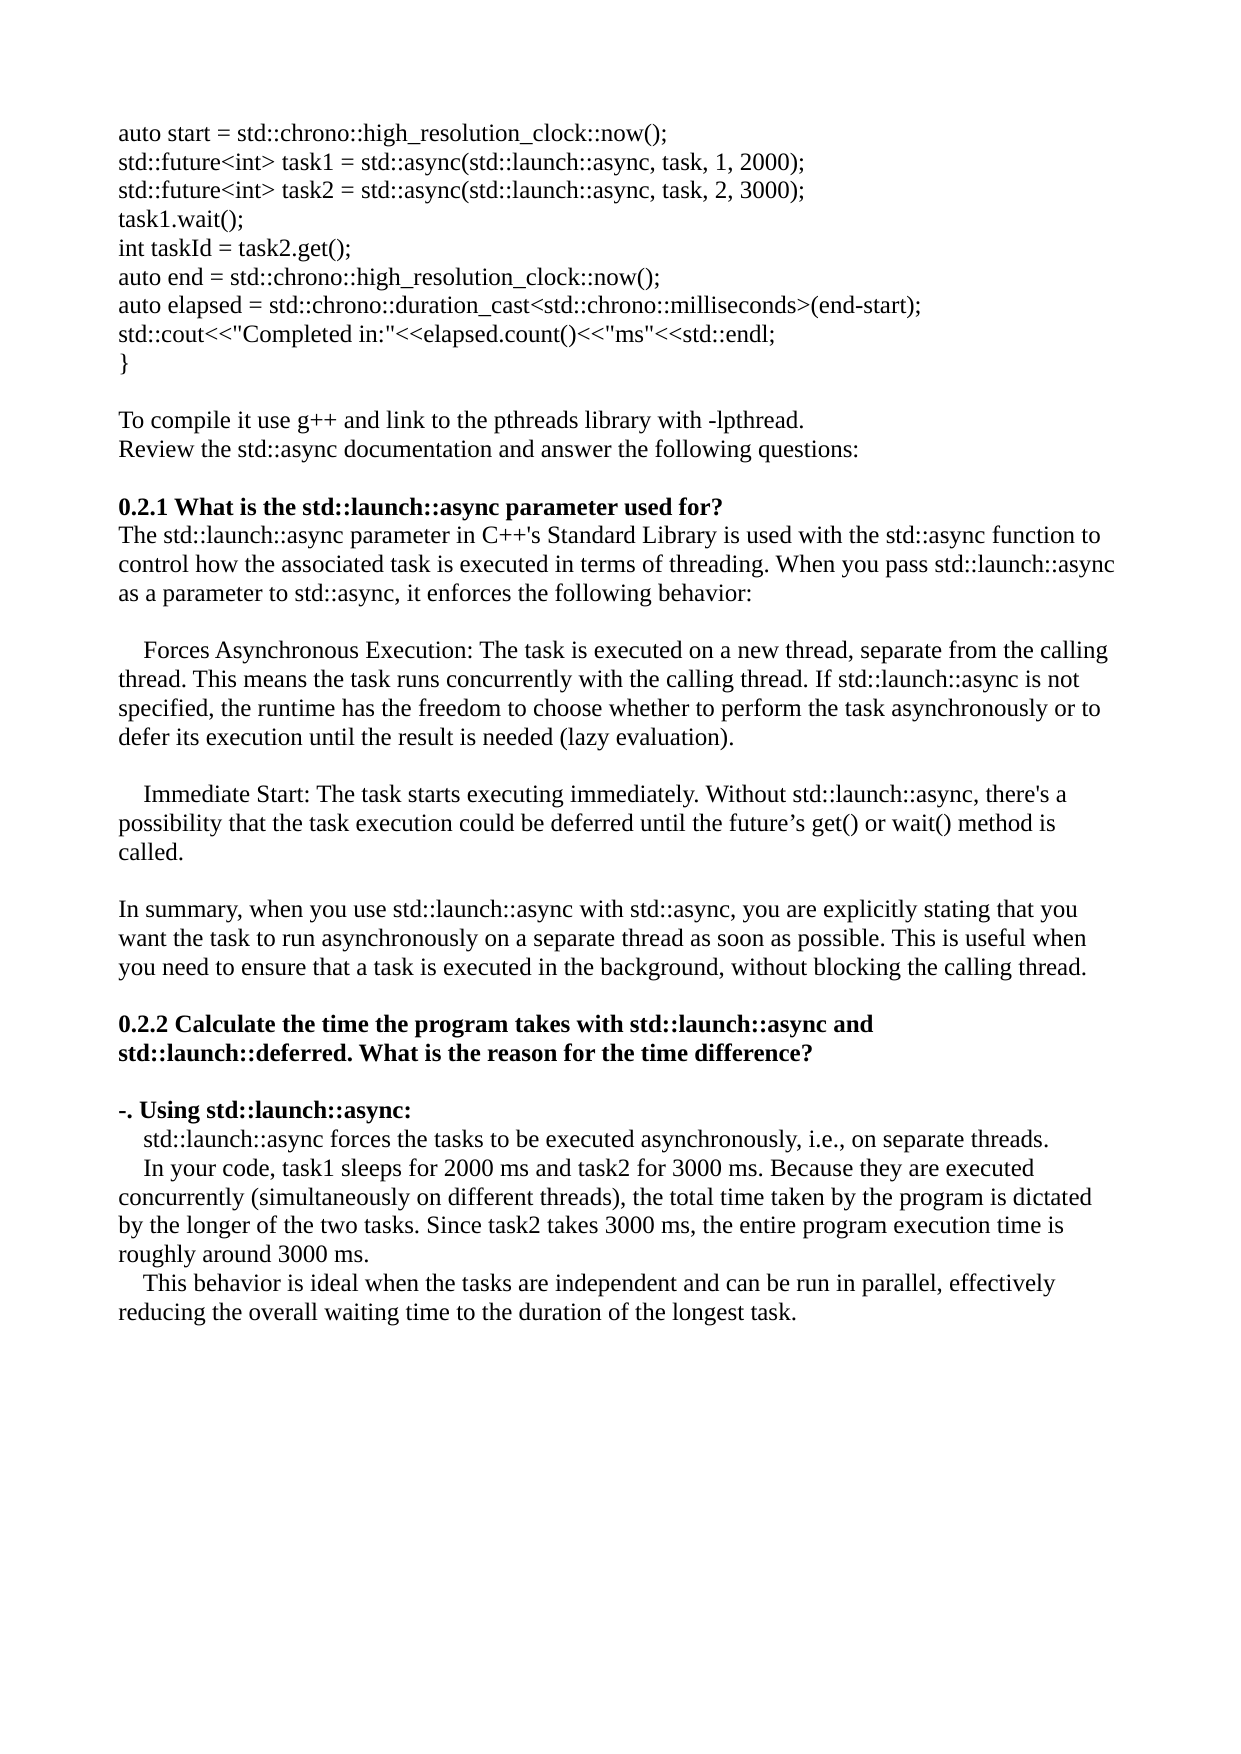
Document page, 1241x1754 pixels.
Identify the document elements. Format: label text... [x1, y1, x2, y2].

text int taskId = task2.get(); [118, 233, 1122, 262]
text Immediate Start: The task starts executing immediately. Without std::launch::async, there's a possibility that the task execution could be deferred until the future’s get() or wait() method is called. [118, 779, 1122, 866]
text Forces Asynchronous Execution: The task is executed on a new thread, separate from the calling thread. This means the task runs concurrently with the calling thread. If std::launch::async is not specified, the runtime has the freedom to choose whether to perform the task asynchronously or to defer its execution until the result is needed (lazy evaluation). [118, 636, 1122, 751]
text std::cout<<"Completed in:"<<elapsed.count()<<"ms"<<std::endl; [118, 319, 1122, 348]
text std::launch::deferred. What is the reason for the time difference? [118, 1038, 1122, 1067]
text auto end = std::chrono::high_resolution_clock::now(); [118, 262, 1122, 291]
text std::future<int> task2 = std::async(std::launch::async, task, 2, 3000); [118, 176, 1122, 204]
text -. Using std::launch::async: [118, 1096, 1122, 1124]
text task1.wait(); [118, 204, 1122, 233]
text In your code, task1 sleeps for 2000 ms and task2 for 3000 ms. Because they are executed concurrently (simultaneously on different threads), the total time taken by the program is dictated by the longer of the two tasks. Since task2 takes 3000 ms, the entire program execution time is roughly around 3000 ms. [118, 1153, 1122, 1268]
text This behavior is ideal when the tasks are independent and can be run in parallel, effectively reducing the overall waiting time to the duration of the longest task. [118, 1268, 1122, 1326]
text auto elapsed = std::chrono::duration_cast<std::chrono::milliseconds>(end-start); [118, 291, 1122, 319]
text auto start = std::chrono::high_resolution_clock::now(); [118, 118, 1122, 147]
text 0.2.2 Calculate the time the program takes with std::launch::async and [118, 1009, 1122, 1038]
text To compile it use g++ and link to the pthreads library with -lpthread. [118, 406, 1122, 434]
text Review the std::async documentation and answer the following questions: [118, 434, 1122, 463]
text 0.2.1 What is the std::launch::async parameter used for? [118, 492, 1122, 521]
text std::launch::async forces the tasks to be executed asynchronously, i.e., on separate threads. [118, 1124, 1122, 1153]
text In summary, when you use std::launch::async with std::async, you are explicitly stating that you want the task to run asynchronously on a separate thread as soon as possible. This is useful when you need to ensure that a task is executed in the background, without blocking the calling thread. [118, 894, 1122, 981]
text std::future<int> task1 = std::async(std::launch::async, task, 1, 2000); [118, 147, 1122, 176]
text The std::launch::async parameter in C++'s Standard Library is used with the std::async function to control how the associated task is executed in terms of threading. When you pass std::launch::async as a parameter to std::async, it enforces the following behavior: [118, 521, 1122, 607]
text } [118, 348, 1122, 377]
